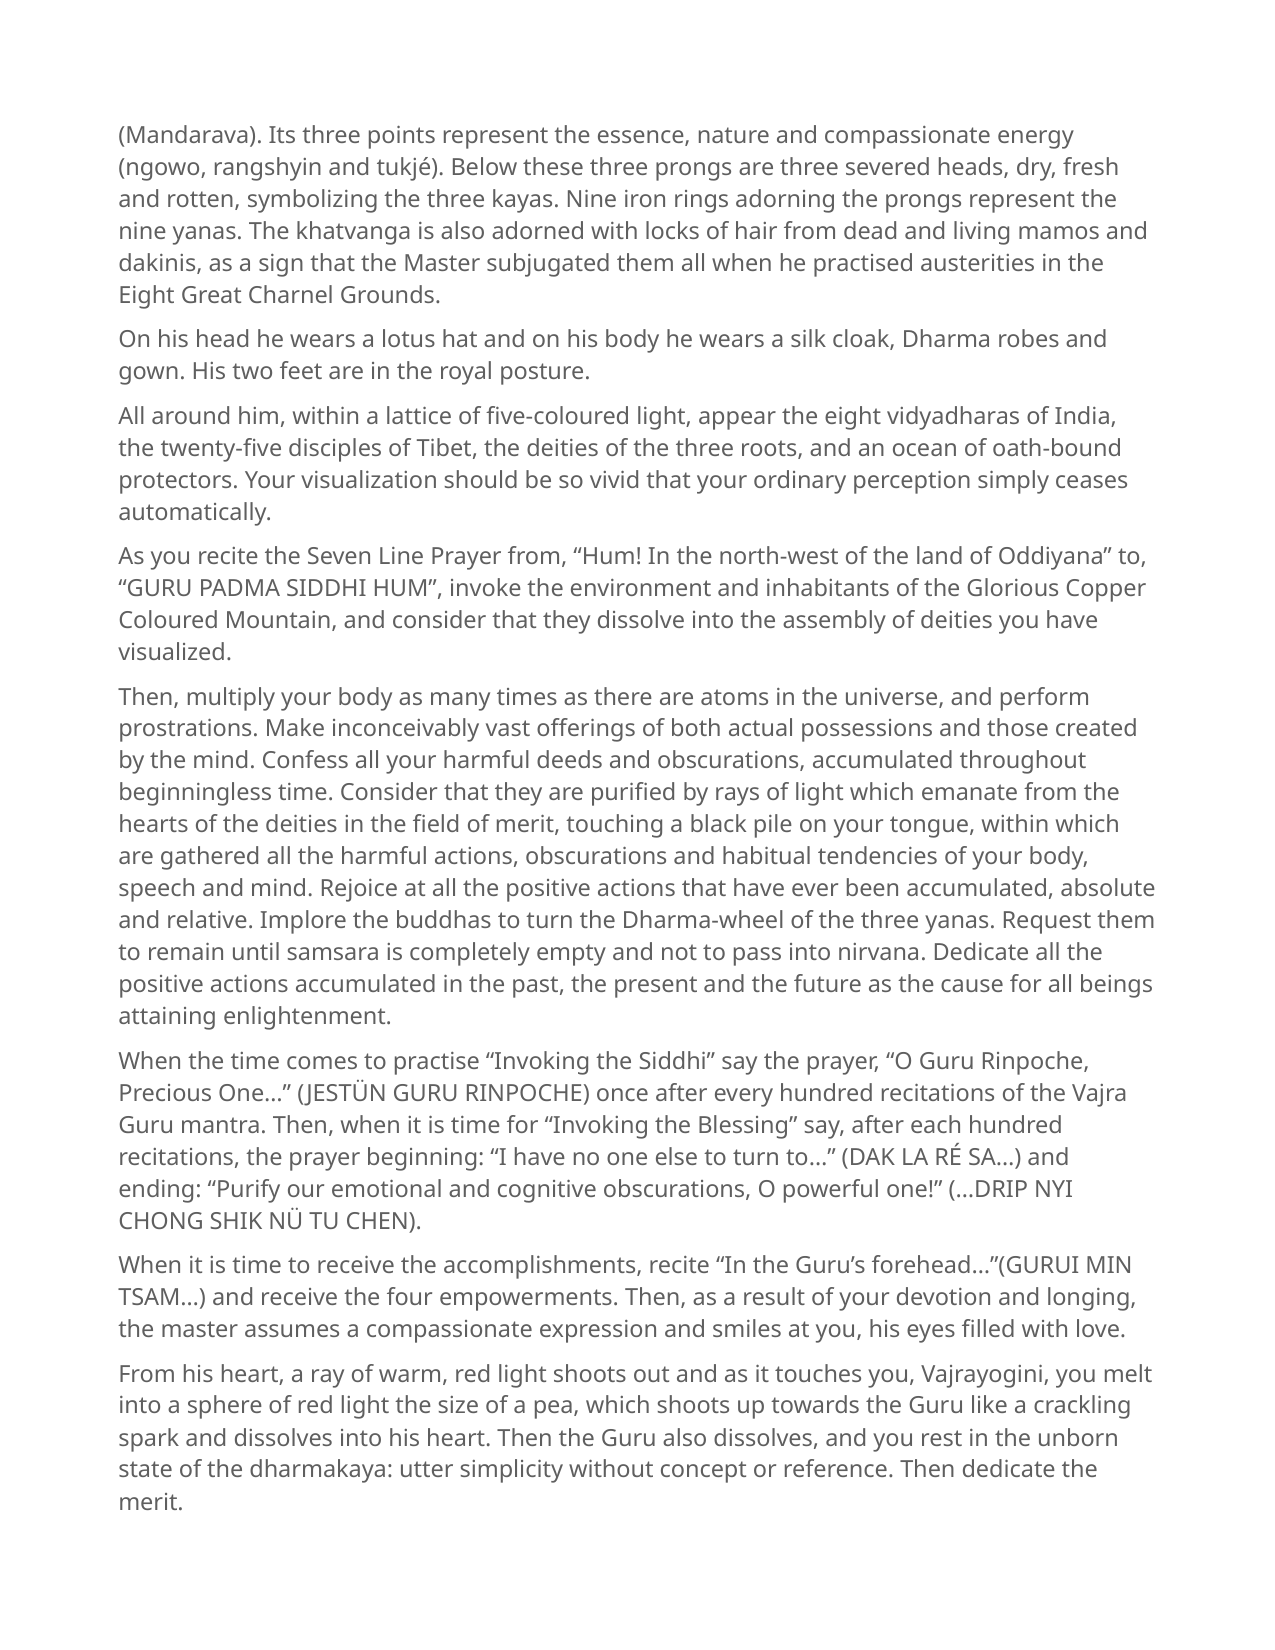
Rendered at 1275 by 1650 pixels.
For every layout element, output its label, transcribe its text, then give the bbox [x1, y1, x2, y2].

text All around him, within a lattice of five-coloured light, appear the eight vidyadharas of India, the twenty-five disciples of Tibet, the deities of the three roots, and an ocean of oath-bound protectors. Your visualization should be so vivid that your ordinary perception simply ceases automatically. [118, 399, 1157, 527]
text On his head he wears a lotus hat and on his body he wears a silk cloak, Dharma robes and gown. His two feet are in the royal posture. [118, 322, 1157, 386]
text As you recite the Seven Line Prayer from, “Hum! In the north-west of the land of Oddiyana” to, “GURU PADMA SIDDHI HUM”, invoke the environment and inhabitants of the Glorious Copper Coloured Mountain, and consider that they dissolve into the assembly of deities you have visualized. [118, 539, 1157, 667]
text When the time comes to practise “Invoking the Siddhi” say the prayer, “O Guru Rinpoche, Precious One…” (JESTÜN GURU RINPOCHE) once after every hundred recitations of the Vajra Guru mantra. Then, when it is time for “Invoking the Blessing” say, after each hundred recitations, the prayer beginning: “I have no one else to turn to…” (DAK LA RÉ SA…) and ending: “Purify our emotional and cognitive obscurations, O powerful one!” (…DRIP NYI CHONG SHIK NÜ TU CHEN). [118, 1044, 1157, 1236]
text From his heart, a ray of warm, red light shoots out and as it touches you, Vajrayogini, you melt into a sphere of red light the size of a pea, which shoots up towards the Guru like a crackling spark and dissolves into his heart. Then the Guru also dissolves, and you rest in the unborn state of the dharmakaya: utter simplicity without concept or reference. Then dedicate the merit. [118, 1357, 1157, 1517]
text (Mandarava). Its three points represent the essence, nature and compassionate energy (ngowo, rangshyin and tukjé). Below these three prongs are three severed heads, dry, fresh and rotten, symbolizing the three kayas. Nine iron rings adorning the prongs represent the nine yanas. The khatvanga is also adorned with locks of hair from dead and living mamos and dakinis, as a sign that the Master subjugated them all when he practised austerities in the Eight Great Charnel Grounds. [118, 118, 1157, 310]
text When it is time to receive the accomplishments, recite “In the Guru’s forehead…”(GURUI MIN TSAM…) and receive the four empowerments. Then, as a result of your devotion and longing, the master assumes a compassionate expression and smiles at you, his eyes filled with love. [118, 1248, 1157, 1344]
text Then, multiply your body as many times as there are atoms in the universe, and perform prostrations. Make inconceivably vast offerings of both actual possessions and those created by the mind. Confess all your harmful deeds and obscurations, accumulated throughout beginningless time. Consider that they are purified by rays of light which emanate from the hearts of the deities in the field of merit, touching a black pile on your tongue, within which are gathered all the harmful actions, obscurations and habitual tendencies of your body, speech and mind. Rejoice at all the positive actions that have ever been accumulated, absolute and relative. Implore the buddhas to turn the Dharma-wheel of the three yanas. Request them to remain until samsara is completely empty and not to pass into nirvana. Dedicate all the positive actions accumulated in the past, the present and the future as the cause for all beings attaining enlightenment. [118, 680, 1157, 1032]
